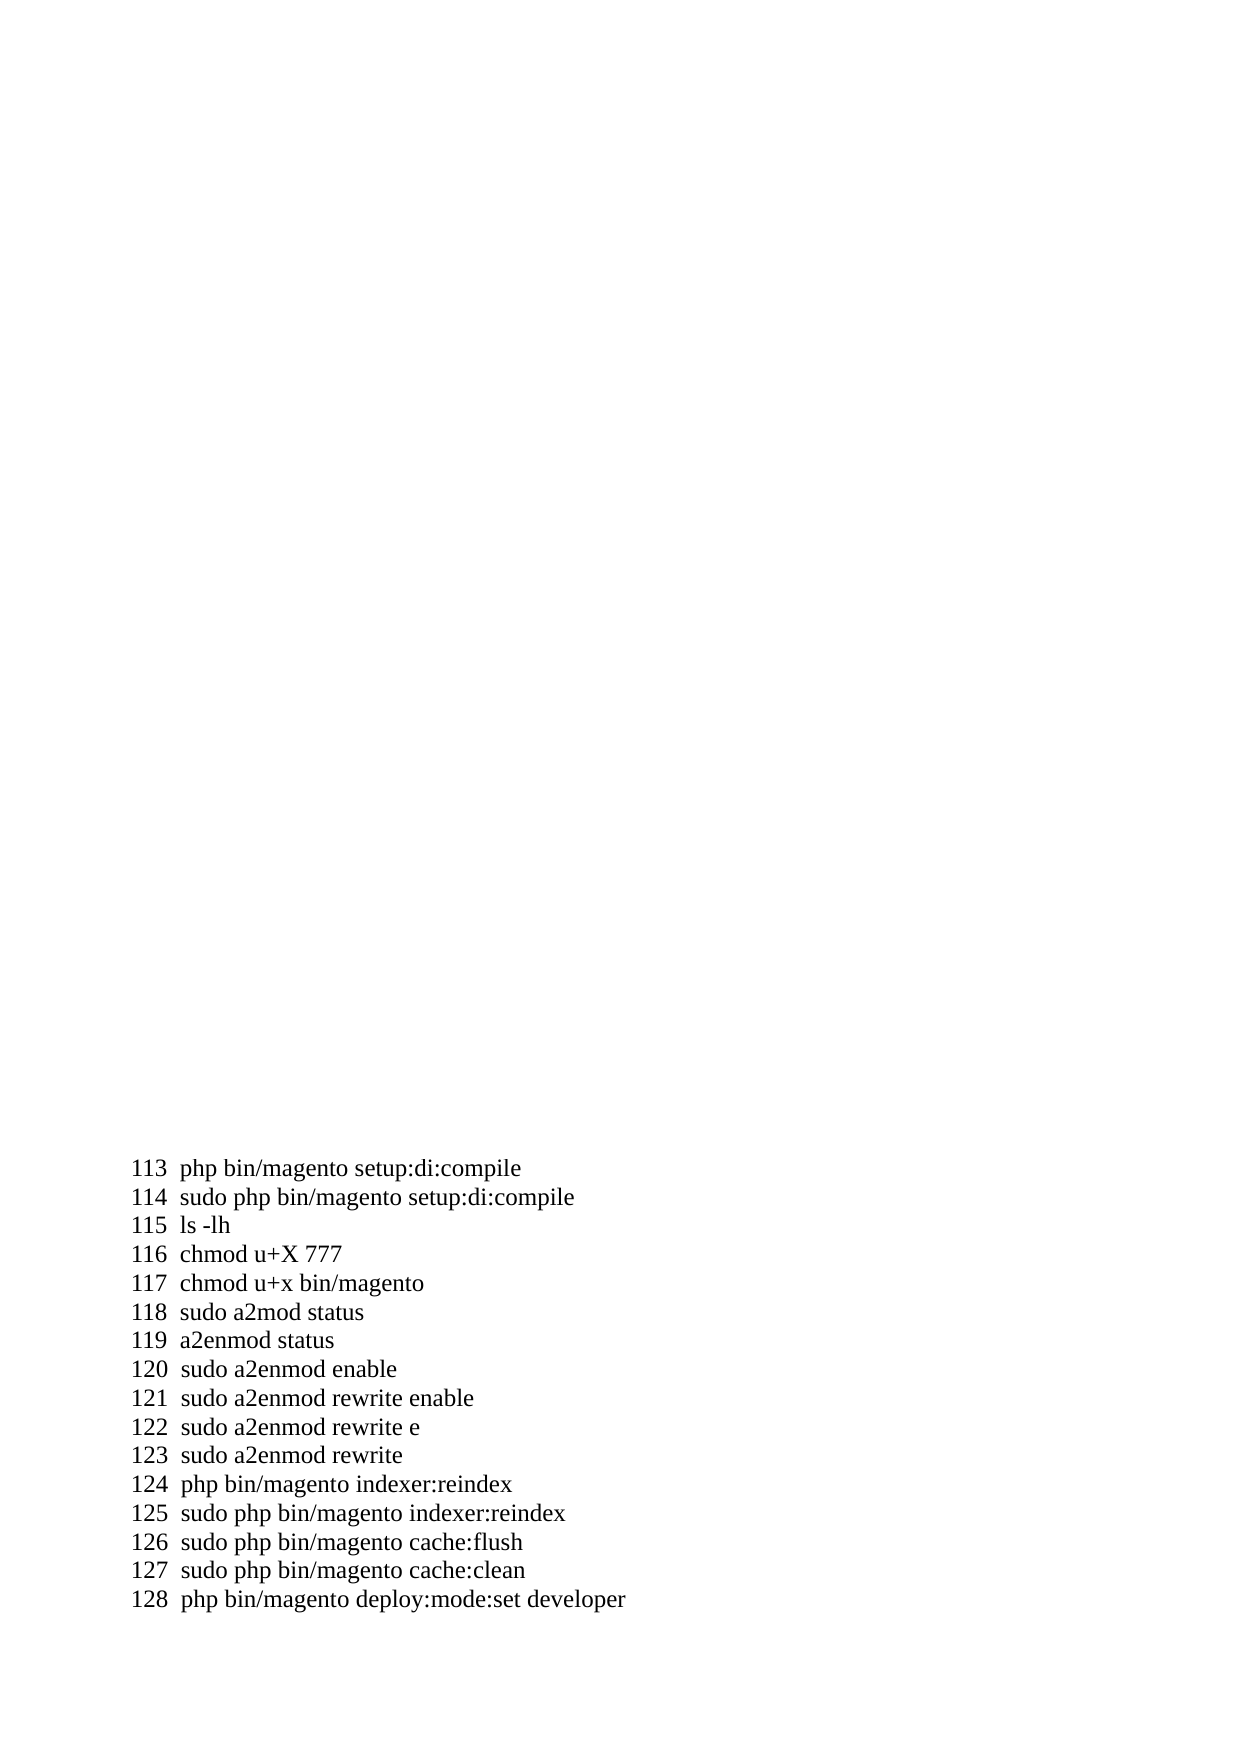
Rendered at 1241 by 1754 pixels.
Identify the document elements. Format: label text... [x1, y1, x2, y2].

text 117 chmod u+x bin/magento [118, 1268, 1122, 1297]
text 119 a2enmod status [118, 1326, 1122, 1354]
text 118 sudo a2mod status [118, 1297, 1122, 1326]
text 128 php bin/magento deploy:mode:set developer [118, 1584, 1122, 1613]
text 124 php bin/magento indexer:reindex [118, 1469, 1122, 1498]
text 122 sudo a2enmod rewrite e [118, 1412, 1122, 1441]
text 120 sudo a2enmod enable [118, 1354, 1122, 1383]
text 126 sudo php bin/magento cache:flush [118, 1527, 1122, 1556]
text 113 php bin/magento setup:di:compile [118, 1159, 1122, 1182]
text 116 chmod u+X 777 [118, 1239, 1122, 1268]
text 125 sudo php bin/magento indexer:reindex [118, 1498, 1122, 1527]
text 115 ls -lh [118, 1211, 1122, 1239]
text 121 sudo a2enmod rewrite enable [118, 1383, 1122, 1412]
text 123 sudo a2enmod rewrite [118, 1441, 1122, 1469]
text 127 sudo php bin/magento cache:clean [118, 1556, 1122, 1584]
text 114 sudo php bin/magento setup:di:compile [118, 1182, 1122, 1211]
